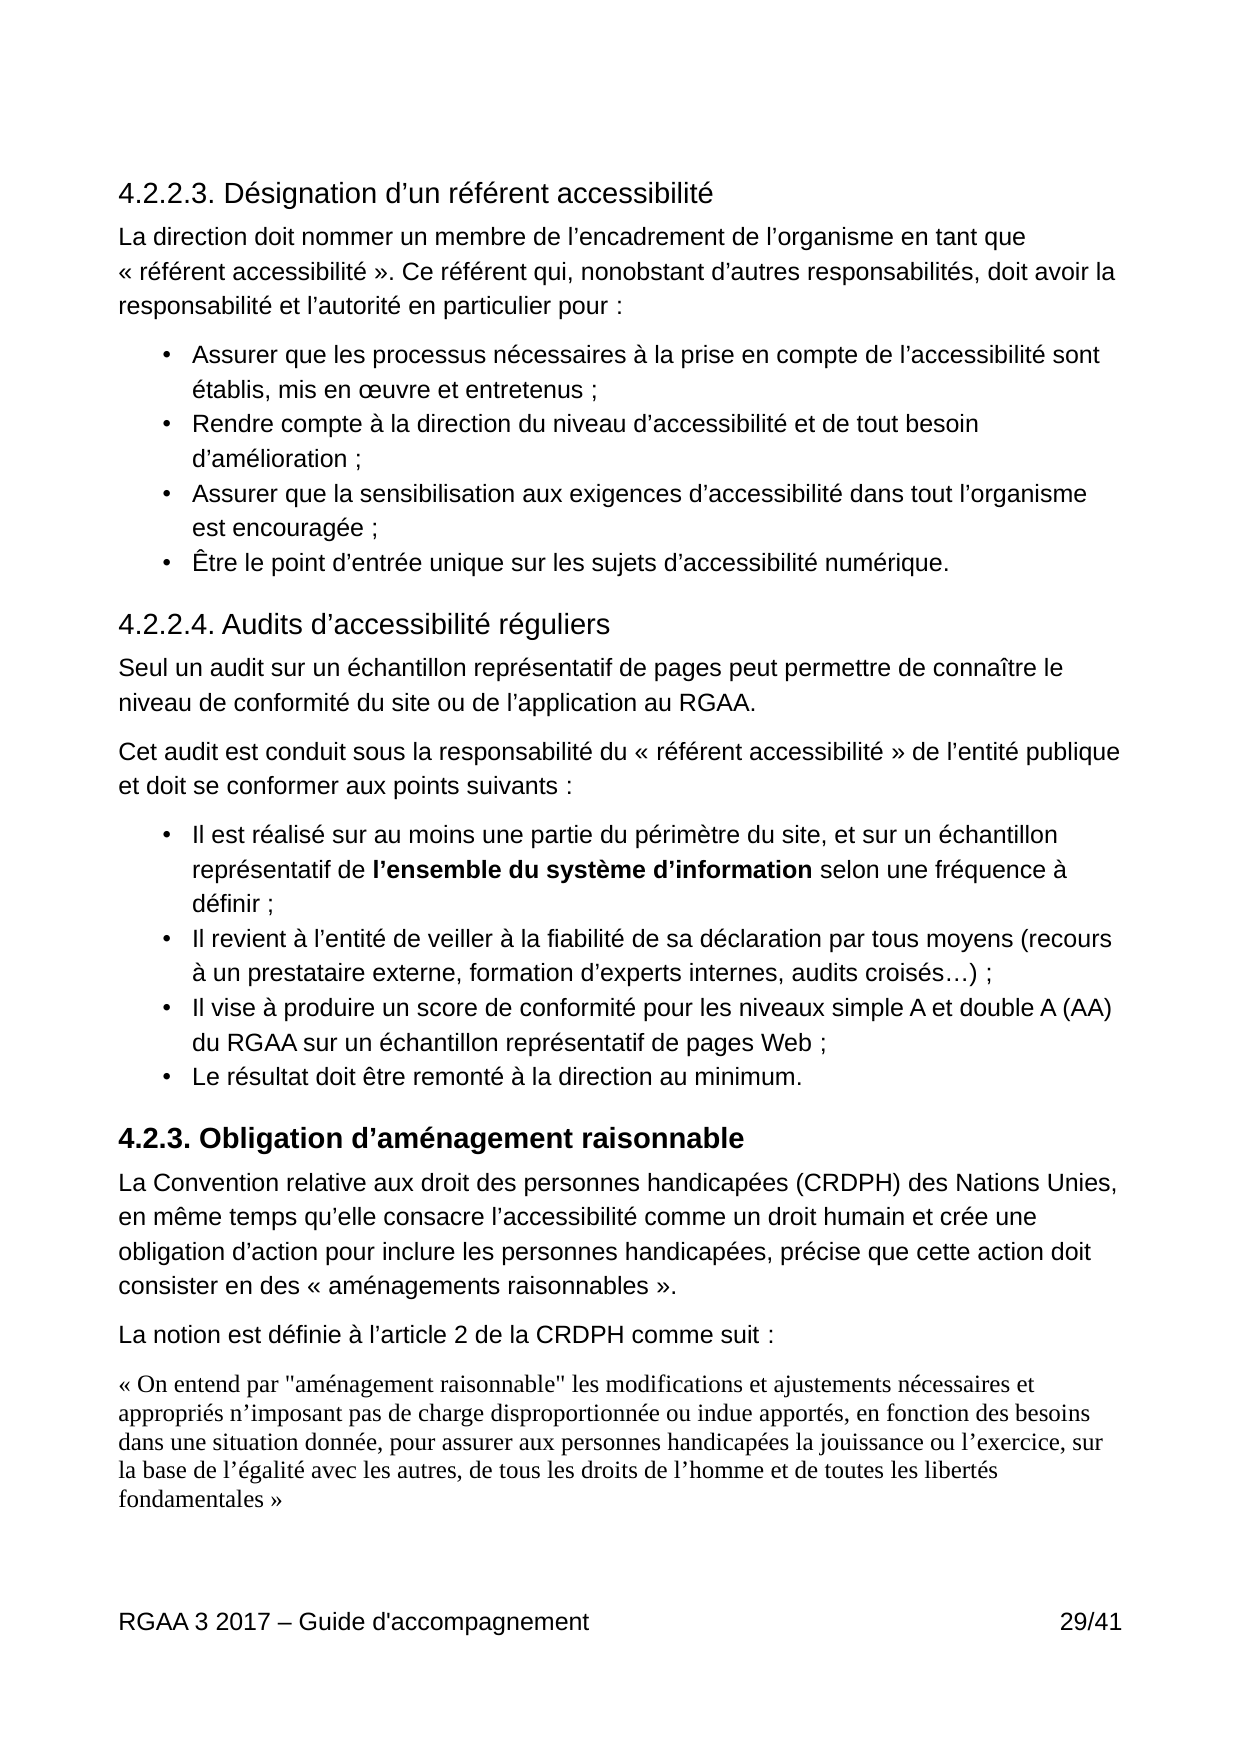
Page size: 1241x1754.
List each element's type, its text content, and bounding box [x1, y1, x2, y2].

list Il revient à l’entité de veiller à la fiabilité de sa déclaration par tous moyens (recours à un prestataire externe, formation d’experts internes, audits croisés…) ; [162, 924, 1122, 987]
subtitle 4.2.2.3. Désignation d’un référent accessibilité [118, 176, 1122, 210]
list Assurer que les processus nécessaires à la prise en compte de l’accessibilité sont établis, mis en œuvre et entretenus ; [162, 340, 1122, 404]
list Le résultat doit être remonté à la direction au minimum. [162, 1062, 1122, 1091]
list Rendre compte à la direction du niveau d’accessibilité et de tout besoin d’amélioration ; [162, 409, 1122, 473]
subtitle 4.2.3. Obligation d’aménagement raisonnable [118, 1122, 1122, 1155]
subtitle 4.2.2.4. Audits d’accessibilité réguliers [118, 607, 1122, 641]
list Il est réalisé sur au moins une partie du périmètre du site, et sur un échantillon représentatif de l’ensemble du système d’information selon une fréquence à définir ; [162, 820, 1122, 918]
text La direction doit nommer un membre de l’encadrement de l’organisme en tant que « référent accessibilité ». Ce référent qui, nonobstant d’autres responsabilités, doit avoir la responsabilité et l’autorité en particulier pour : [118, 222, 1122, 320]
text Seul un audit sur un échantillon représentatif de pages peut permettre de connaître le niveau de conformité du site ou de l’application au RGAA. [118, 653, 1122, 716]
list Être le point d’entrée unique sur les sujets d’accessibilité numérique. [162, 548, 1122, 576]
list Il vise à produire un score de conformité pour les niveaux simple A et double A (AA) du RGAA sur un échantillon représentatif de pages Web ; [162, 993, 1122, 1056]
text « On entend par "aménagement raisonnable" les modifications et ajustements nécessaires et appropriés n’imposant pas de charge disproportionnée ou indue apportés, en fonction des besoins dans une situation donnée, pour assurer aux personnes handicapées la jouissance ou l’exercice, sur la base de l’égalité avec les autres, de tous les droits de l’homme et de toutes les libertés fondamentales » [118, 1369, 1122, 1513]
text La Convention relative aux droit des personnes handicapées (CRDPH) des Nations Unies, en même temps qu’elle consacre l’accessibilité comme un droit humain et crée une obligation d’action pour inclure les personnes handicapées, précise que cette action doit consister en des « aménagements raisonnables ». [118, 1168, 1122, 1300]
list Assurer que la sensibilisation aux exigences d’accessibilité dans tout l’organisme est encouragée ; [162, 478, 1122, 542]
text Cet audit est conduit sous la responsabilité du « référent accessibilité » de l’entité publique et doit se conformer aux points suivants : [118, 737, 1122, 800]
text La notion est définie à l’article 2 de la CRDPH comme suit : [118, 1320, 1122, 1349]
